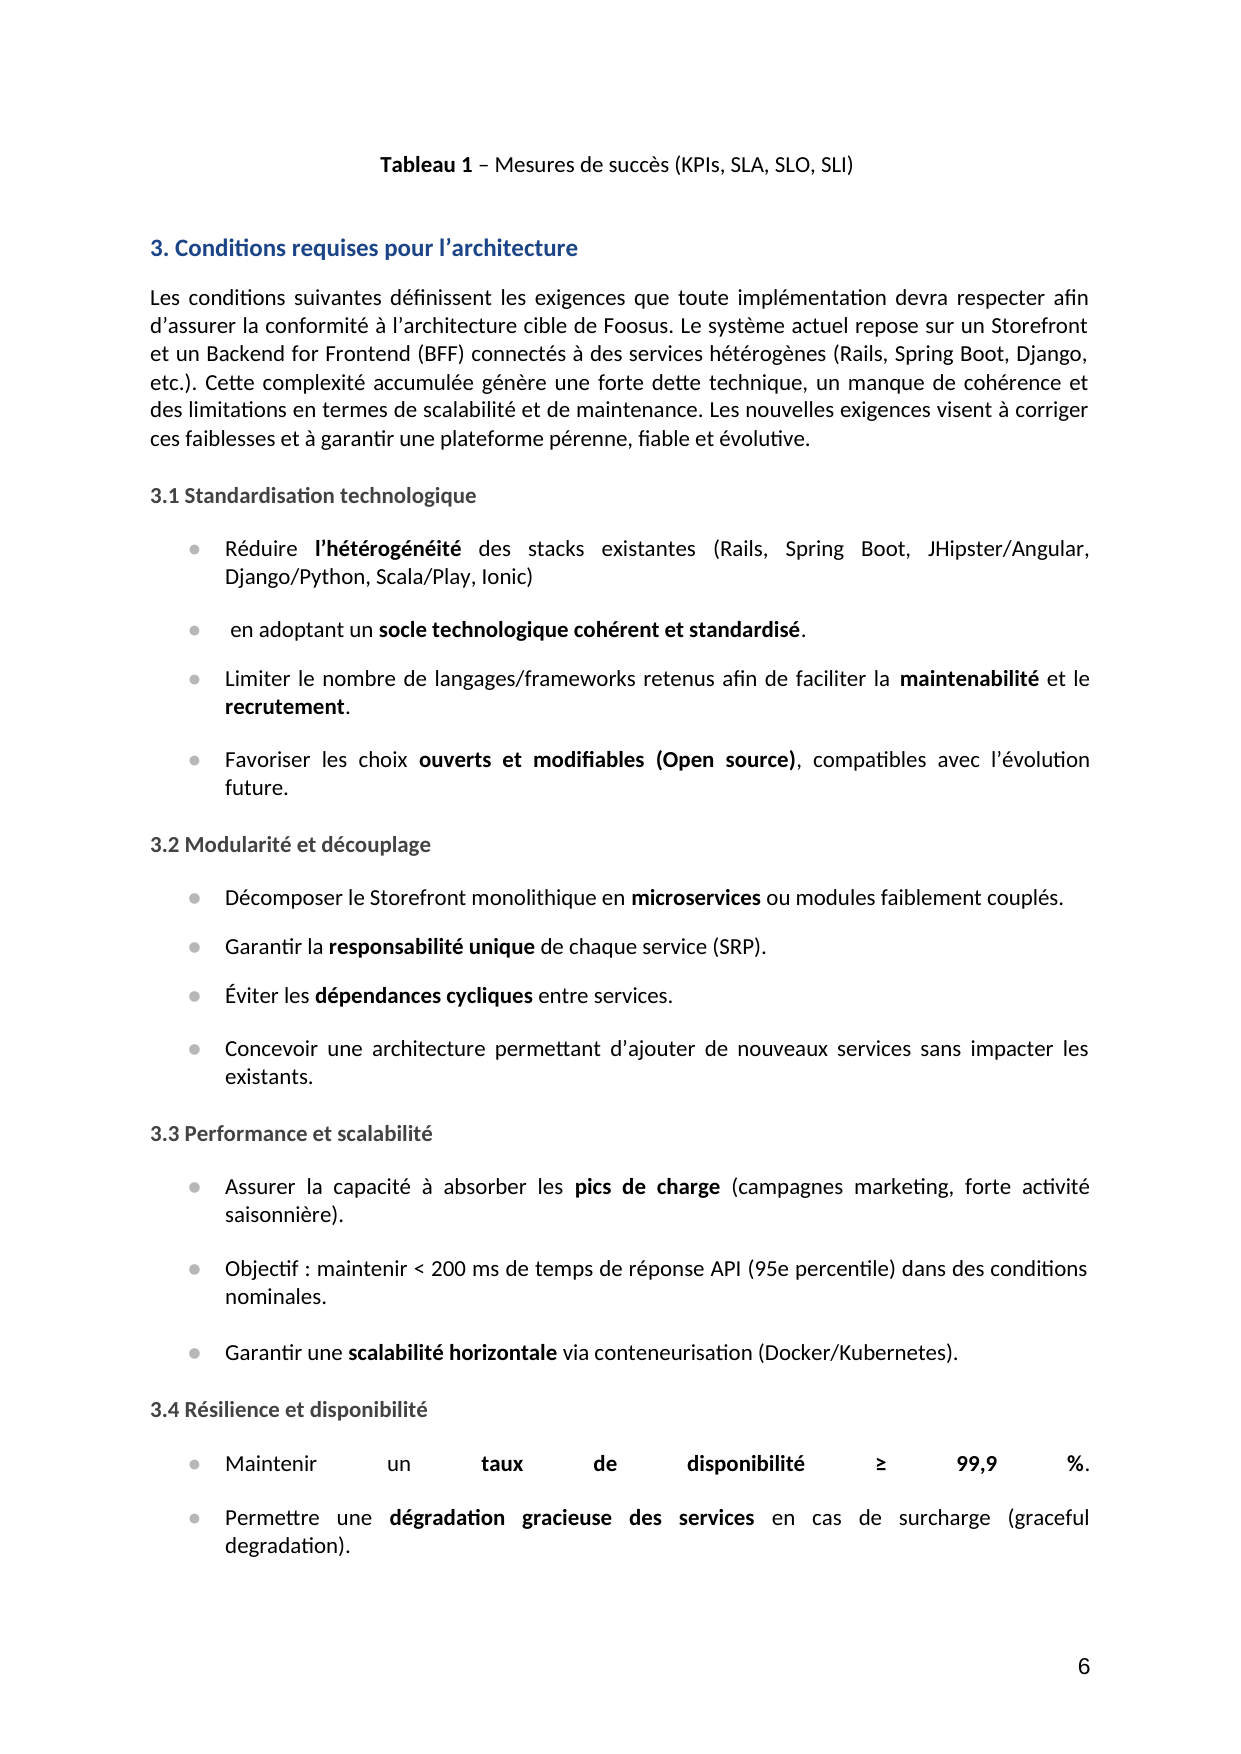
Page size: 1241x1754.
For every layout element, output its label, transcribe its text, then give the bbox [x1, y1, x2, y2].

list Permettre une dégradation gracieuse des services en cas de surcharge (graceful degradation). [187, 1503, 1090, 1585]
text Les conditions suivantes définissent les exigences que toute implémentation devra respecter afin d’assurer la conformité à l’architecture cible de Foosus. Le système actuel repose sur un Storefront et un Backend for Frontend (BFF) connectés à des services hétérogènes (Rails, Spring Boot, Django, etc.). Cette complexité accumulée génère une forte dette technique, un manque de cohérence et des limitations en termes de scalabilité et de maintenance. Les nouvelles exigences visent à corriger ces faiblesses et à garantir une plateforme pérenne, fiable et évolutive. [150, 283, 1090, 452]
list Favoriser les choix ouverts et modifiables (Open source), compatibles avec l’évolution future. [187, 745, 1090, 801]
subtitle 3.1 Standardisation technologique [150, 481, 1090, 509]
list Maintenir un taux de disponibilité ≥ 99,9 %. [187, 1449, 1090, 1503]
list Limiter le nombre de langages/frameworks retenus afin de faciliter la maintenabilité et le recrutement. [187, 664, 1090, 720]
list Objectif : maintenir < 200 ms de temps de réponse API (95e percentile) dans des conditions nominales. [187, 1254, 1090, 1338]
list Garantir une scalabilité horizontale via conteneurisation (Docker/Kubernetes). [187, 1338, 1090, 1366]
list Assurer la capacité à absorber les pics de charge (campagnes marketing, forte activité saisonnière). [187, 1172, 1090, 1254]
list Concevoir une architecture permettant d’ajouter de nouveaux services sans impacter les existants. [187, 1034, 1090, 1090]
subtitle 3.4 Résilience et disponibilité [150, 1396, 1090, 1424]
list Éviter les dépendances cycliques entre services. [187, 981, 1090, 1009]
subtitle 3. Conditions requises pour l’architecture [150, 232, 1090, 263]
list Réduire l’hétérogénéité des stacks existantes (Rails, Spring Boot, JHipster/Angular, Django/Python, Scala/Play, Ionic) [187, 534, 1090, 590]
subtitle 3.2 Modularité et découplage [150, 830, 1090, 858]
list en adoptant un socle technologique cohérent et standardisé. [187, 615, 1090, 643]
subtitle 3.3 Performance et scalabilité [150, 1119, 1090, 1147]
text Tableau 1 – Mesures de succès (KPIs, SLA, SLO, SLI) [150, 150, 1090, 178]
list Décomposer le Storefront monolithique en microservices ou modules faiblement couplés. [187, 883, 1090, 911]
list Garantir la responsabilité unique de chaque service (SRP). [187, 932, 1090, 960]
